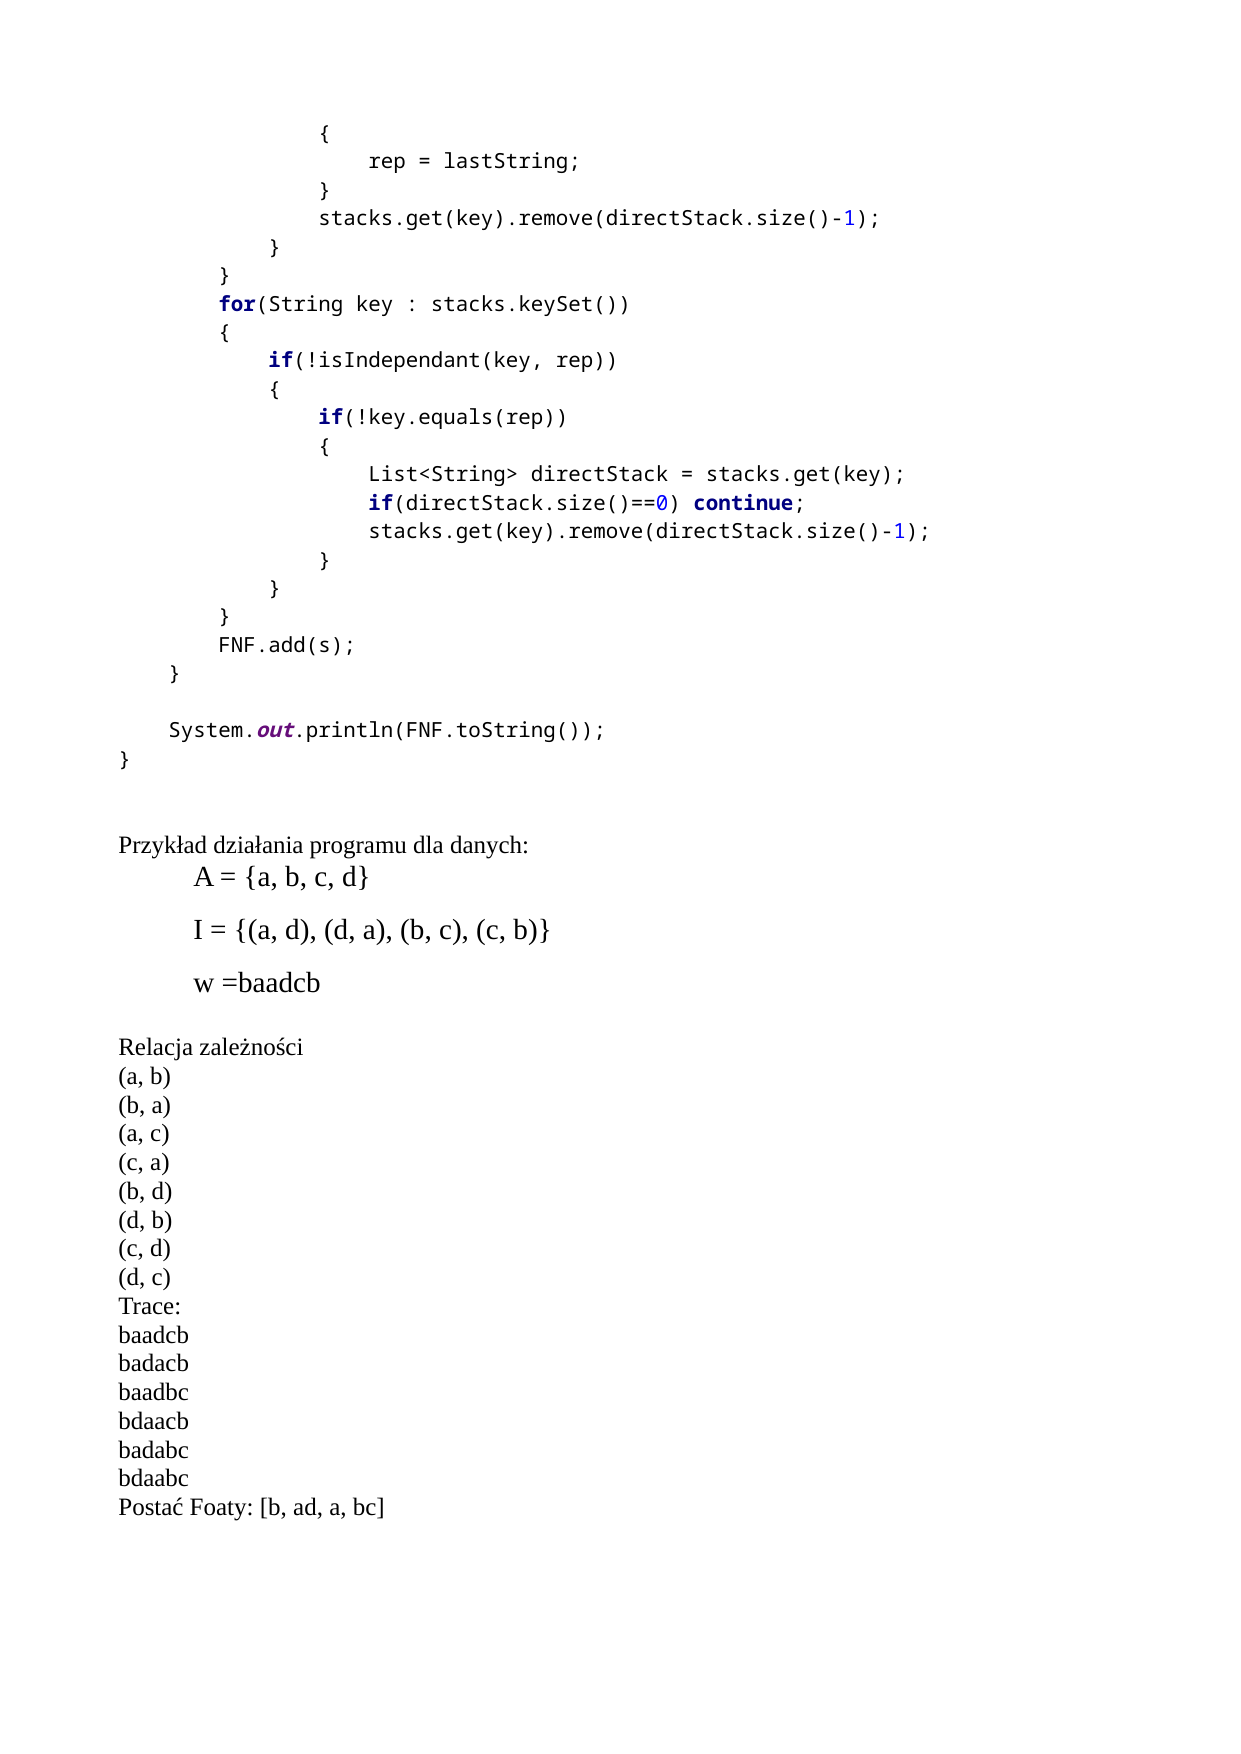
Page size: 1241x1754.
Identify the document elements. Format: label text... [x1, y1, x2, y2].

text A = {a, b, c, d} [118, 859, 1122, 892]
text w =baadcb [118, 965, 1122, 998]
text { rep = lastString; } stacks.get(key).remove(directStack.size()-1); } } for(String key : stacks.keySet()) { if(!isIndependant(key, rep)) { if(!key.equals(rep)) { List<String> directStack = stacks.get(key); if(directStack.size()==0) continue; stacks.get(key).remove(directStack.size()-1); } } } FNF.add(s); } System.out.println(FNF.toString()); } [118, 118, 1122, 772]
text Relacja zależności [118, 1032, 1122, 1061]
text bdaabc [118, 1463, 1122, 1492]
text (a, b) [118, 1061, 1122, 1090]
text baadcb [118, 1320, 1122, 1348]
text (b, a) [118, 1090, 1122, 1118]
text (d, b) [118, 1205, 1122, 1233]
text Trace: [118, 1291, 1122, 1320]
text (b, d) [118, 1176, 1122, 1205]
text baadbc [118, 1377, 1122, 1406]
text (c, a) [118, 1147, 1122, 1176]
text bdaacb [118, 1406, 1122, 1435]
text badabc [118, 1435, 1122, 1463]
text badacb [118, 1348, 1122, 1377]
text (d, c) [118, 1262, 1122, 1291]
text Przykład działania programu dla danych: [118, 830, 1122, 859]
text I = {(a, d), (d, a), (b, c), (c, b)} [118, 912, 1122, 945]
text Postać Foaty: [b, ad, a, bc] [118, 1492, 1122, 1521]
text (c, d) [118, 1233, 1122, 1262]
text (a, c) [118, 1118, 1122, 1147]
